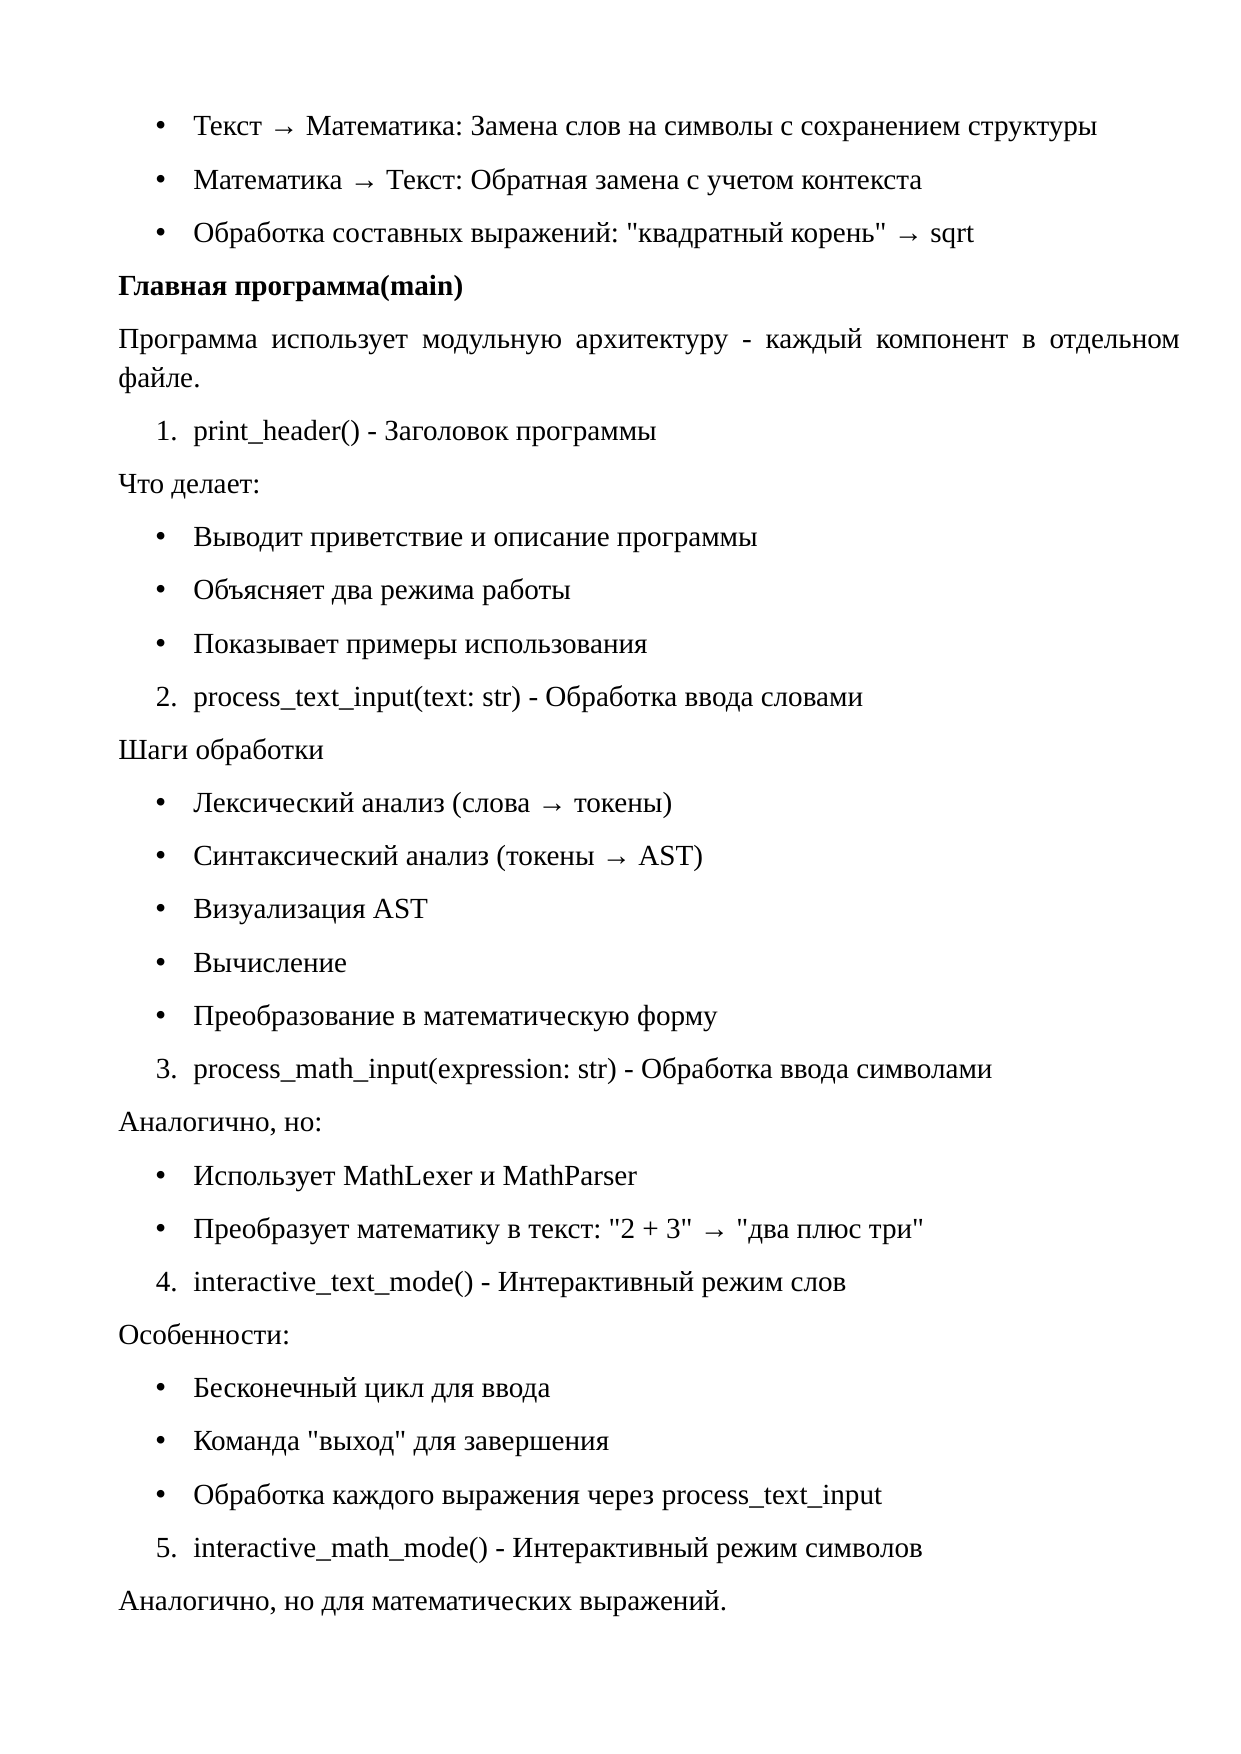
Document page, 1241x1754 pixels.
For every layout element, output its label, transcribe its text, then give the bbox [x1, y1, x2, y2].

text Программа использует модульную архитектуру - каждый компонент в отдельном файле. [118, 321, 1181, 393]
text Особенности: [118, 1317, 1181, 1351]
list interactive_text_mode() - Интерактивный режим слов [156, 1264, 1181, 1298]
list Бесконечный цикл для ввода [156, 1370, 1181, 1404]
list print_header() - Заголовок программы [156, 413, 1181, 447]
list process_math_input(expression: str) - Обработка ввода символами [156, 1051, 1181, 1085]
list Использует MathLexer и MathParser [156, 1158, 1181, 1191]
list Визуализация AST [156, 892, 1181, 925]
list Математика → Текст: Обратная замена с учетом контекста [156, 162, 1181, 195]
list Обработка каждого выражения через process_text_input [156, 1477, 1181, 1510]
list Объясняет два режима работы [156, 572, 1181, 606]
list Команда "выход" для завершения [156, 1423, 1181, 1457]
list Преобразование в математическую форму [156, 998, 1181, 1032]
list Вычисление [156, 945, 1181, 978]
text Аналогично, но для математических выражений. [118, 1583, 1181, 1617]
text Аналогично, но: [118, 1104, 1181, 1138]
list Преобразует математику в текст: "2 + 3" → "два плюс три" [156, 1211, 1181, 1244]
list Лексический анализ (слова → токены) [156, 785, 1181, 819]
list Показывает примеры использования [156, 626, 1181, 659]
list Синтаксический анализ (токены → AST) [156, 838, 1181, 872]
text Шаги обработки [118, 732, 1181, 766]
list process_text_input(text: str) - Обработка ввода словами [156, 679, 1181, 712]
list interactive_math_mode() - Интерактивный режим символов [156, 1530, 1181, 1563]
list Обработка составных выражений: "квадратный корень" → sqrt [156, 215, 1181, 249]
text Что делает: [118, 466, 1181, 500]
list Выводит приветствие и описание программы [156, 519, 1181, 553]
text Главная программа(main) [118, 268, 1181, 302]
list Текст → Математика: Замена слов на символы с сохранением структуры [156, 108, 1181, 142]
